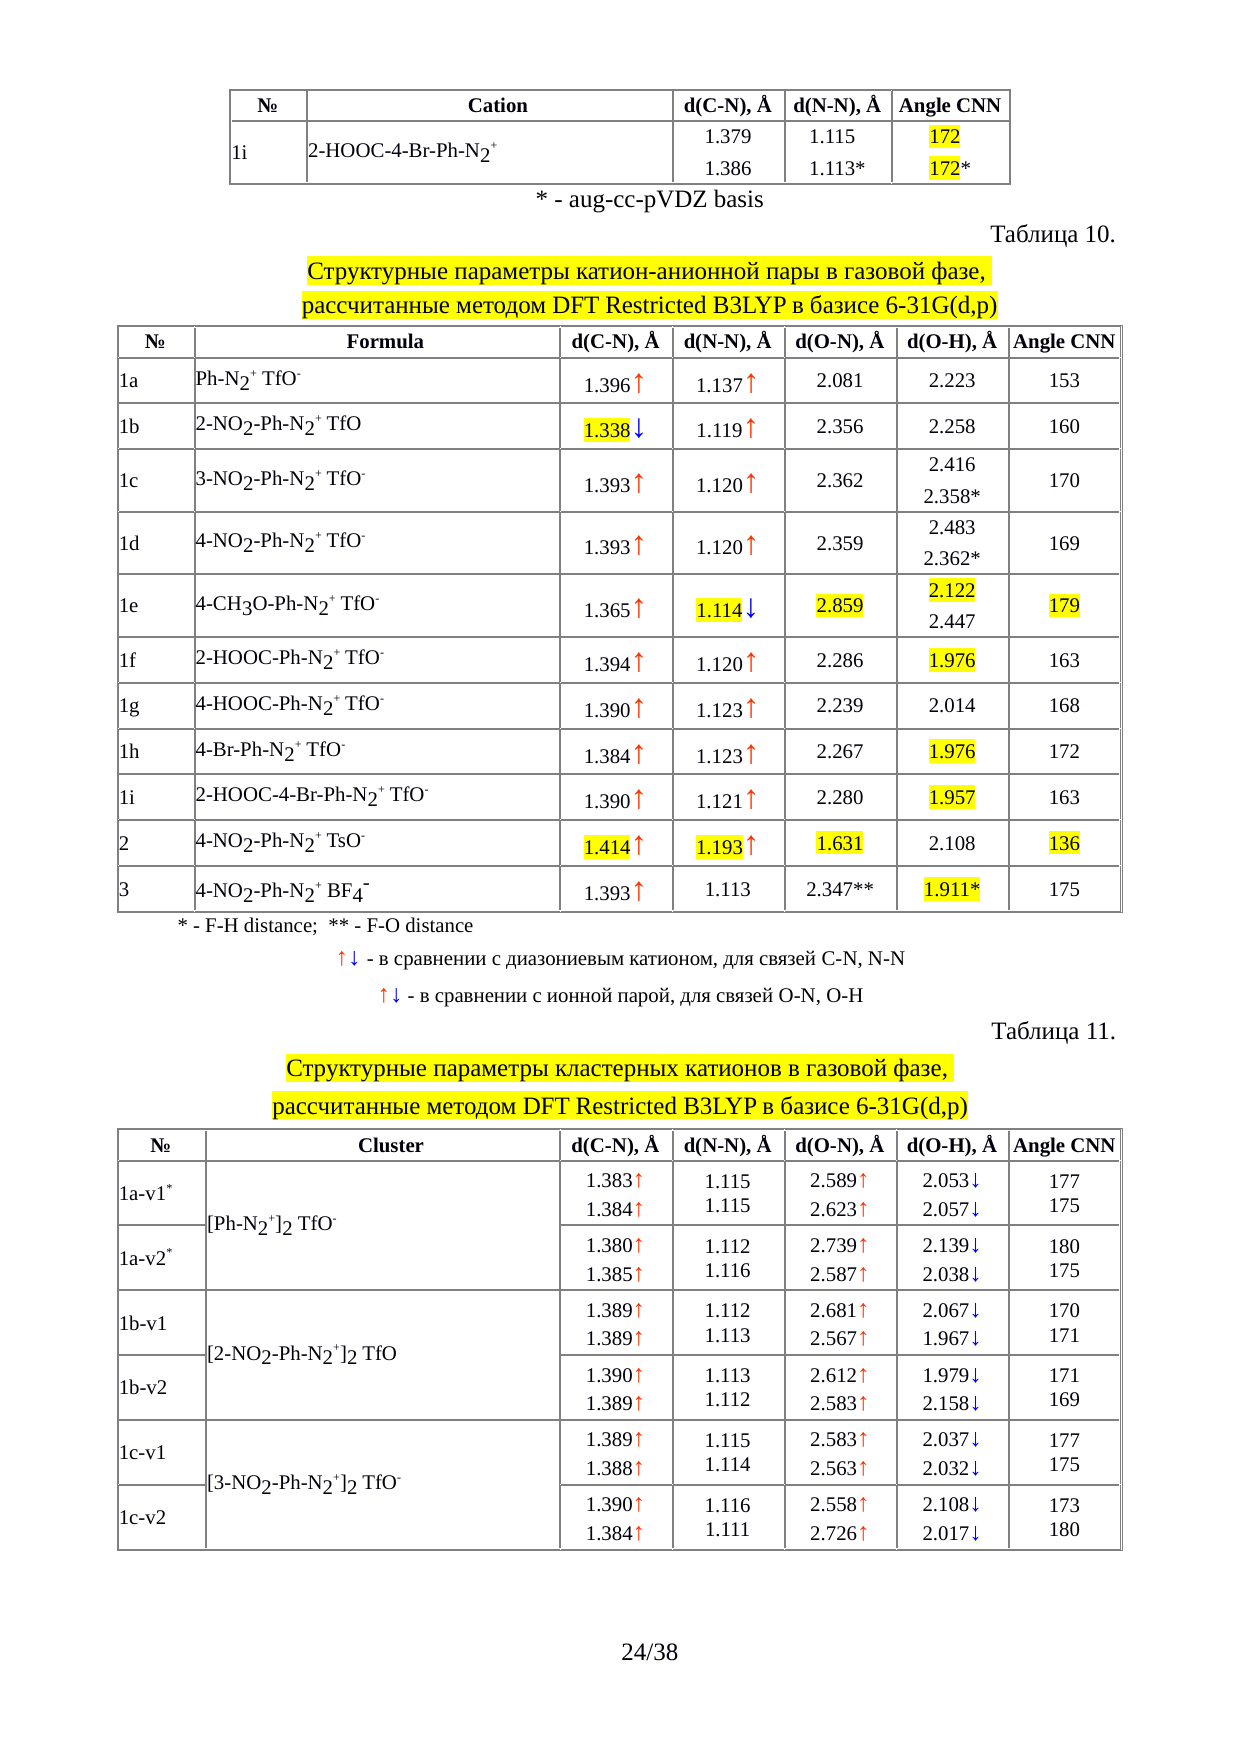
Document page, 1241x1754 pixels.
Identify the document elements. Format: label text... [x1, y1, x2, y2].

table_cell 2-HOOC-4-Br-Ph-N2+ TfO- [196, 775, 559, 819]
table_cell 168 [1010, 682, 1120, 727]
table_cell 1.957 [898, 775, 1008, 819]
table_cell 175 [1009, 865, 1120, 911]
text Таблица 10. [118, 219, 1122, 247]
table_cell 172 172* [891, 122, 1009, 183]
table_cell 2.122 2.447 [898, 575, 1008, 636]
table_cell 2.037↓ 2.032↓ [898, 1421, 1008, 1484]
table_cell 1a-v1* [119, 1162, 205, 1224]
table_header d(N-N), Å [786, 91, 891, 120]
table_cell 169 [1010, 511, 1120, 573]
table_cell 1b [119, 404, 194, 448]
table_cell 1.384↑ [561, 730, 672, 773]
table_cell 2.359 [786, 513, 896, 573]
table_cell 1.112 1.116 [674, 1226, 784, 1289]
text рассчитанные методом DFT Restricted B3LYP в базисе 6-31G(d,p) [118, 291, 1122, 319]
table_cell 1.119↑ [674, 404, 784, 448]
table_cell 1.120↑ [674, 638, 784, 682]
table_cell 177 175 [1010, 1419, 1120, 1484]
table_cell 1.390↑ 1.389↑ [561, 1356, 672, 1419]
table_cell 2 [119, 821, 194, 865]
table_cell 1c-v2 [119, 1486, 206, 1549]
table_cell 4-HOOC-Ph-N2+ TfO- [196, 684, 559, 727]
table_cell 3 [119, 867, 194, 911]
table_cell 1.390↑ [561, 775, 672, 819]
table_header d(O-N), Å [786, 1130, 896, 1159]
table_header № [119, 1130, 205, 1159]
table_cell 180 175 [1010, 1224, 1120, 1289]
table_cell 2.081 [786, 359, 896, 402]
table_cell 2.239 [786, 684, 896, 727]
table_header d(N-N), Å [674, 327, 784, 356]
table_header d(O-N), Å [786, 327, 896, 356]
table_cell 2.067↓ 1.967↓ [898, 1291, 1008, 1354]
table_cell 1.389↑ 1.388↑ [561, 1421, 672, 1484]
table_cell 1a [119, 359, 194, 402]
table_cell 1.911* [897, 867, 1009, 911]
table_header Angle CNN [893, 91, 1009, 120]
table_cell 3-NO2-Ph-N2+ TfO- [196, 450, 559, 511]
table_header Angle CNN [1010, 327, 1120, 356]
table_header Formula [196, 327, 559, 356]
table_cell 1e [119, 575, 194, 636]
table_cell 2.139↓ 2.038↓ [898, 1226, 1008, 1289]
table_cell 1.393↑ [560, 867, 672, 911]
table_cell 1.112 1.113 [674, 1291, 784, 1354]
table_cell 2.362 [786, 450, 896, 511]
table_cell 1.380↑ 1.385↑ [561, 1226, 672, 1289]
table_cell 1f [119, 638, 194, 682]
table_cell 1.115 1.114 [674, 1421, 784, 1484]
table_cell [3-NO2-Ph-N2+]2 TfO- [206, 1421, 560, 1549]
table_cell 1b-v2 [119, 1356, 205, 1419]
text Структурные параметры катион-анионной пары в газовой фазе, [118, 256, 1122, 285]
table_cell 2.014 [898, 684, 1008, 727]
text ↑↓ - в сравнении с диазониевым катионом, для связей C-N, N-N [118, 942, 1122, 970]
table_header d(O-H), Å [898, 1130, 1008, 1159]
table_cell 1.365↑ [561, 575, 672, 636]
table_cell 2.280 [786, 775, 896, 819]
table_cell 2.739↑ 2.587↑ [786, 1226, 896, 1289]
table_cell 1.383↑ 1.384↑ [561, 1162, 672, 1224]
table_cell 170 171 [1010, 1289, 1120, 1354]
table_cell 2.108 [898, 821, 1008, 865]
table_cell 1c [119, 450, 194, 511]
table_cell 1.120↑ [674, 450, 784, 511]
table_cell 1b-v1 [119, 1291, 205, 1354]
table_cell 1.631 [786, 821, 896, 865]
table_cell 1.979↓ 2.158↓ [898, 1356, 1008, 1419]
table_cell 2.859 [786, 575, 896, 636]
table_header d(C-N), Å [561, 327, 672, 356]
table_cell [Ph-N2+]2 TfO- [207, 1162, 559, 1289]
table_cell 1.390↑ 1.384↑ [560, 1486, 672, 1549]
table_cell 1.123↑ [674, 684, 784, 727]
table_cell 1.338↓ [561, 404, 672, 448]
text ↑↓ - в сравнении с ионной парой, для связей O-N, O-H [118, 979, 1122, 1008]
text Структурные параметры кластерных катионов в газовой фазе, [118, 1053, 1122, 1082]
table_cell 1.193↑ [674, 821, 784, 865]
table_cell 1.115 1.115 [674, 1162, 784, 1224]
table_cell 1.120↑ [674, 513, 784, 573]
table_cell 160 [1010, 402, 1120, 448]
table_cell 173 180 [1009, 1484, 1121, 1549]
text * - F-H distance; ** - F-O distance [118, 913, 1122, 937]
table_cell 2.483 2.362* [898, 513, 1008, 573]
table_header d(C-N), Å [674, 91, 784, 120]
table_header Angle CNN [1010, 1130, 1120, 1159]
table_cell 4-NO2-Ph-N2+ BF4- [194, 867, 560, 911]
table_cell [2-NO2-Ph-N2+]2 TfO [207, 1291, 559, 1419]
text Таблица 11. [118, 1016, 1122, 1045]
table_cell 153 [1010, 356, 1120, 402]
table_cell 2.053↓ 2.057↓ [898, 1162, 1008, 1224]
table_cell 1.121↑ [674, 775, 784, 819]
table_cell 171 169 [1010, 1354, 1120, 1419]
table_cell 1g [119, 684, 194, 727]
table_cell 2.681↑ 2.567↑ [786, 1291, 896, 1354]
table_cell 2.267 [786, 730, 896, 773]
table_header d(C-N), Å [561, 1130, 672, 1159]
table_cell 1.379 1.386 [673, 122, 785, 183]
table_cell 1.390↑ [561, 684, 672, 727]
table_cell 1.393↑ [561, 513, 672, 573]
table_header d(N-N), Å [674, 1130, 784, 1159]
table_cell 163 [1010, 773, 1120, 819]
table_cell Ph-N2+ TfO- [196, 359, 559, 402]
table_cell 2.258 [898, 404, 1008, 448]
table_header Cation [308, 91, 672, 120]
table_cell 1c-v1 [119, 1421, 205, 1484]
table_cell 2.583↑ 2.563↑ [786, 1421, 896, 1484]
table_header № [119, 327, 194, 356]
table_cell 2.558↑ 2.726↑ [785, 1486, 897, 1549]
table_cell 1.114↓ [674, 575, 784, 636]
table_cell 1.116 1.111 [672, 1486, 784, 1549]
table_cell 2-HOOC-4-Br-Ph-N2+ [307, 122, 673, 183]
table_cell 177 175 [1010, 1160, 1120, 1224]
table_cell 1d [119, 513, 194, 573]
text рассчитанные методом DFT Restricted B3LYP в базисе 6-31G(d,p) [118, 1091, 1122, 1119]
table_cell 1.394↑ [561, 638, 672, 682]
table_cell 2.612↑ 2.583↑ [786, 1356, 896, 1419]
table_cell 2.356 [786, 404, 896, 448]
table_cell 1.113 [673, 867, 784, 911]
table_cell 1i [119, 775, 194, 819]
table_cell 1.115 1.113* [785, 122, 891, 183]
table_header d(O-H), Å [898, 327, 1008, 356]
table_cell 1h [119, 730, 194, 773]
table_cell 172 [1010, 728, 1120, 773]
table_cell 2-HOOC-Ph-N2+ TfO- [196, 638, 559, 682]
table_cell 2.416 2.358* [898, 450, 1008, 511]
table_cell 2.223 [898, 359, 1008, 402]
table_cell 2-NO2-Ph-N2+ TfO [196, 404, 559, 448]
table_cell 4-NO2-Ph-N2+ TfO- [196, 513, 559, 573]
table_cell 4-Br-Ph-N2+ TfO- [196, 730, 559, 773]
table_cell 1.137↑ [674, 359, 784, 402]
table_cell 170 [1010, 448, 1120, 511]
table_cell 179 [1010, 573, 1120, 636]
table_cell 1a-v2* [119, 1226, 205, 1289]
table_cell 1i [231, 122, 307, 183]
table_cell 1.389↑ 1.389↑ [561, 1291, 672, 1354]
table_cell 163 [1010, 636, 1120, 682]
table_cell 1.113 1.112 [674, 1356, 784, 1419]
table_cell 136 [1010, 819, 1121, 865]
table_cell 2.286 [786, 638, 896, 682]
table_cell 2.108↓ 2.017↓ [897, 1486, 1009, 1549]
table_cell 1.393↑ [561, 450, 672, 511]
table_cell 2.347** [785, 867, 897, 911]
table_cell 1.976 [898, 730, 1008, 773]
table_cell 4-NO2-Ph-N2+ TsO- [196, 821, 559, 865]
table_cell 1.414↑ [561, 821, 672, 865]
table_header № [231, 91, 306, 120]
text * - aug-cc-pVDZ basis [118, 184, 1122, 213]
table_cell 1.123↑ [674, 730, 784, 773]
table_cell 1.976 [898, 638, 1008, 682]
table_cell 1.396↑ [561, 359, 672, 402]
table_cell 4-CH3O-Ph-N2+ TfO- [196, 575, 559, 636]
table_header Cluster [207, 1130, 559, 1159]
table_cell 2.589↑ 2.623↑ [786, 1162, 896, 1224]
